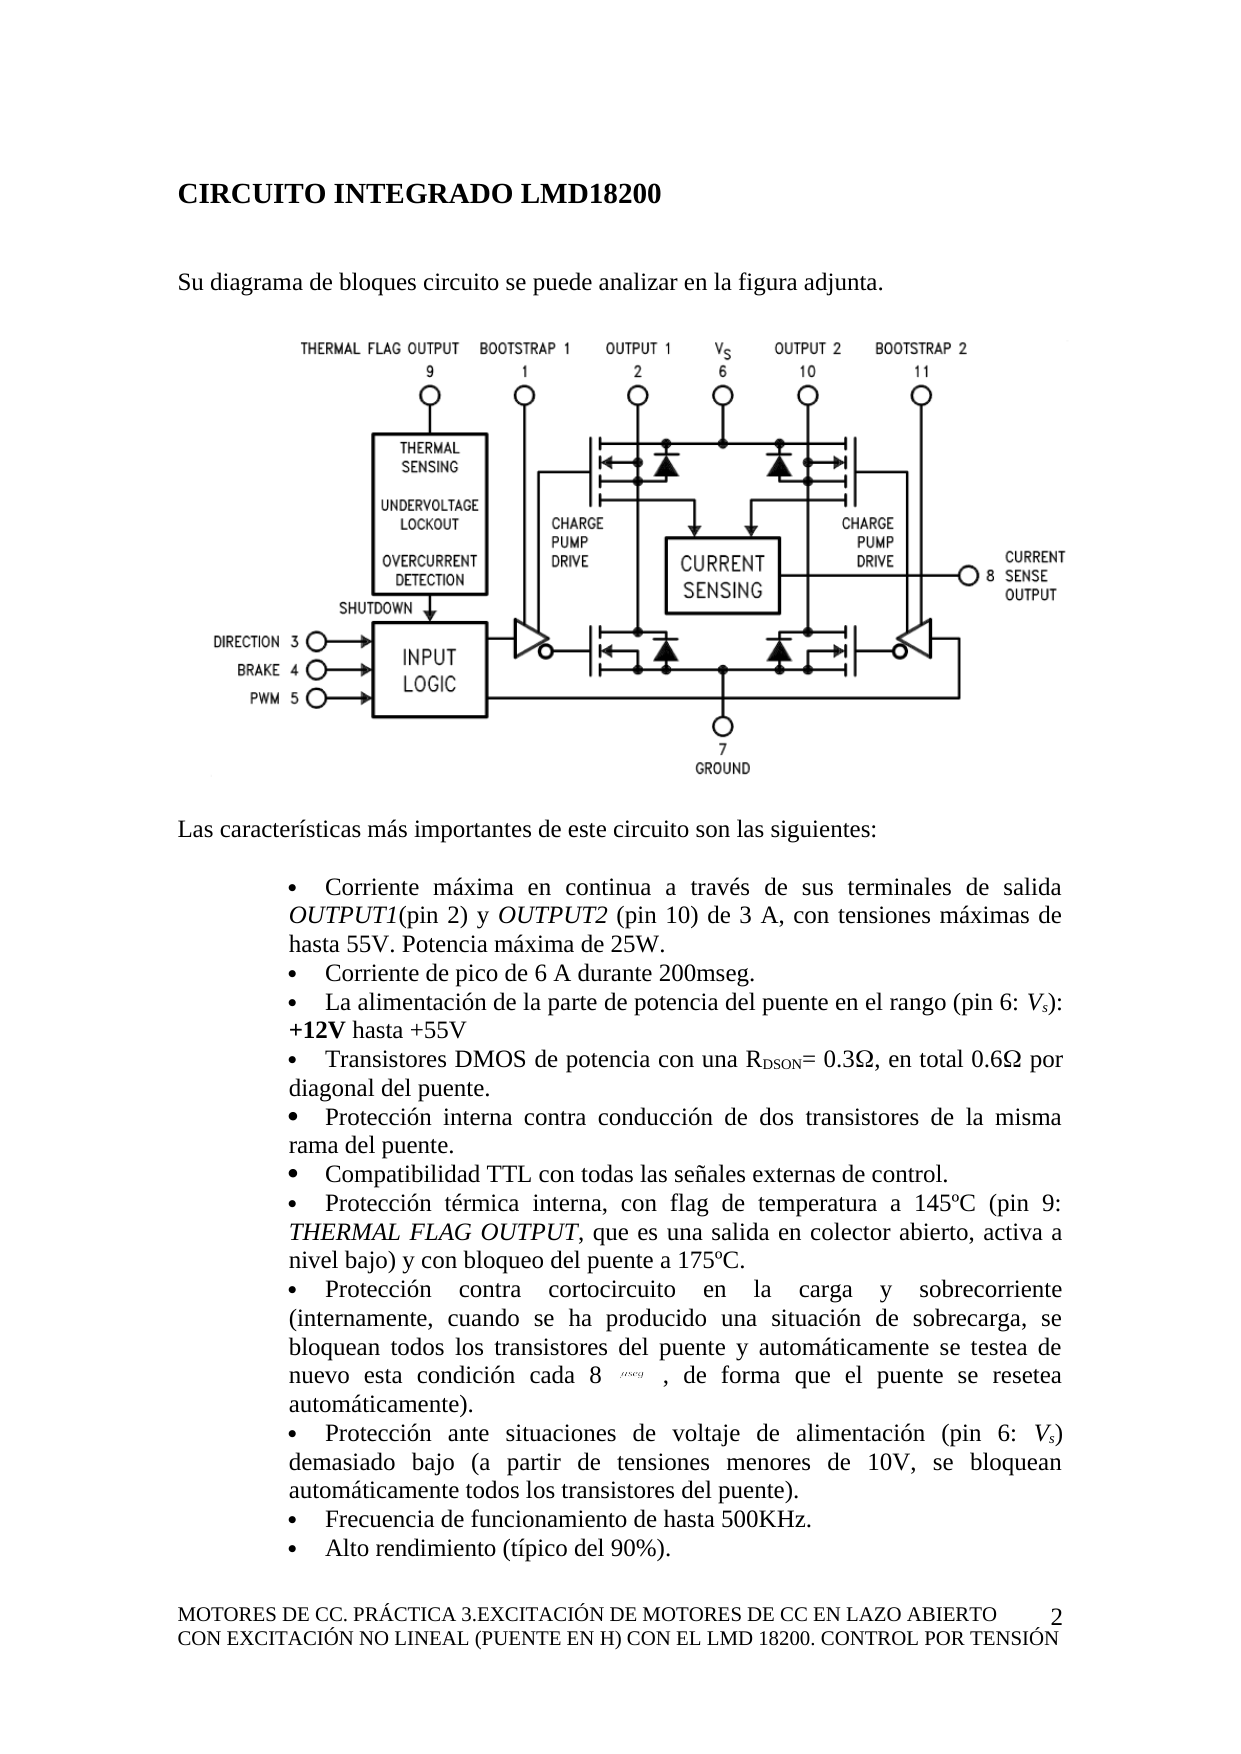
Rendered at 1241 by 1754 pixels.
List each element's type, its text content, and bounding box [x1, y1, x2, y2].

list Alto rendimiento (típico del 90%). [288, 1533, 1063, 1562]
list Compatibilidad TTL con todas las señales externas de control. [288, 1159, 1063, 1188]
list Protección interna contra conducción de dos transistores de la misma rama del puente. [288, 1102, 1063, 1159]
list Corriente máxima en continua a través de sus terminales de salida OUTPUT1(pin 2) y OUTPUT2 (pin 10) de 3 A, con tensiones máximas de hasta 55V. Potencia máxima de 25W. [288, 872, 1063, 958]
picture [193, 334, 1080, 777]
list Transistores DMOS de potencia con una RDSON= 0.3, en total 0.6 por diagonal del puente. [288, 1044, 1063, 1102]
list La alimentación de la parte de potencia del puente en el rango (pin 6: Vs): +12V hasta +55V [288, 987, 1063, 1044]
list Protección contra cortocircuito en la carga y sobrecorriente (internamente, cuando se ha producido una situación de sobrecarga, se bloquean todos los transistores del puente y automáticamente se testea de nuevo esta condición cada 8, de forma que el puente se resetea automáticamente). [288, 1274, 1063, 1418]
text Su diagrama de bloques circuito se puede analizar en la figura adjunta. [177, 267, 1063, 296]
list Frecuencia de funcionamiento de hasta 500KHz. [288, 1504, 1063, 1533]
list Protección ante situaciones de voltaje de alimentación (pin 6: Vs) demasiado bajo (a partir de tensiones menores de 10V, se bloquean automáticamente todos los transistores del puente). [288, 1418, 1063, 1504]
subtitle CIRCUITO INTEGRADO LMD18200 [177, 176, 1063, 210]
list Corriente de pico de 6 A durante 200mseg. [288, 958, 1063, 987]
text Las características más importantes de este circuito son las siguientes: [177, 814, 1063, 843]
list Protección térmica interna, con flag de temperatura a 145ºC (pin 9: THERMAL FLAG OUTPUT, que es una salida en colector abierto, activa a nivel bajo) y con bloqueo del puente a 175ºC. [288, 1188, 1063, 1274]
